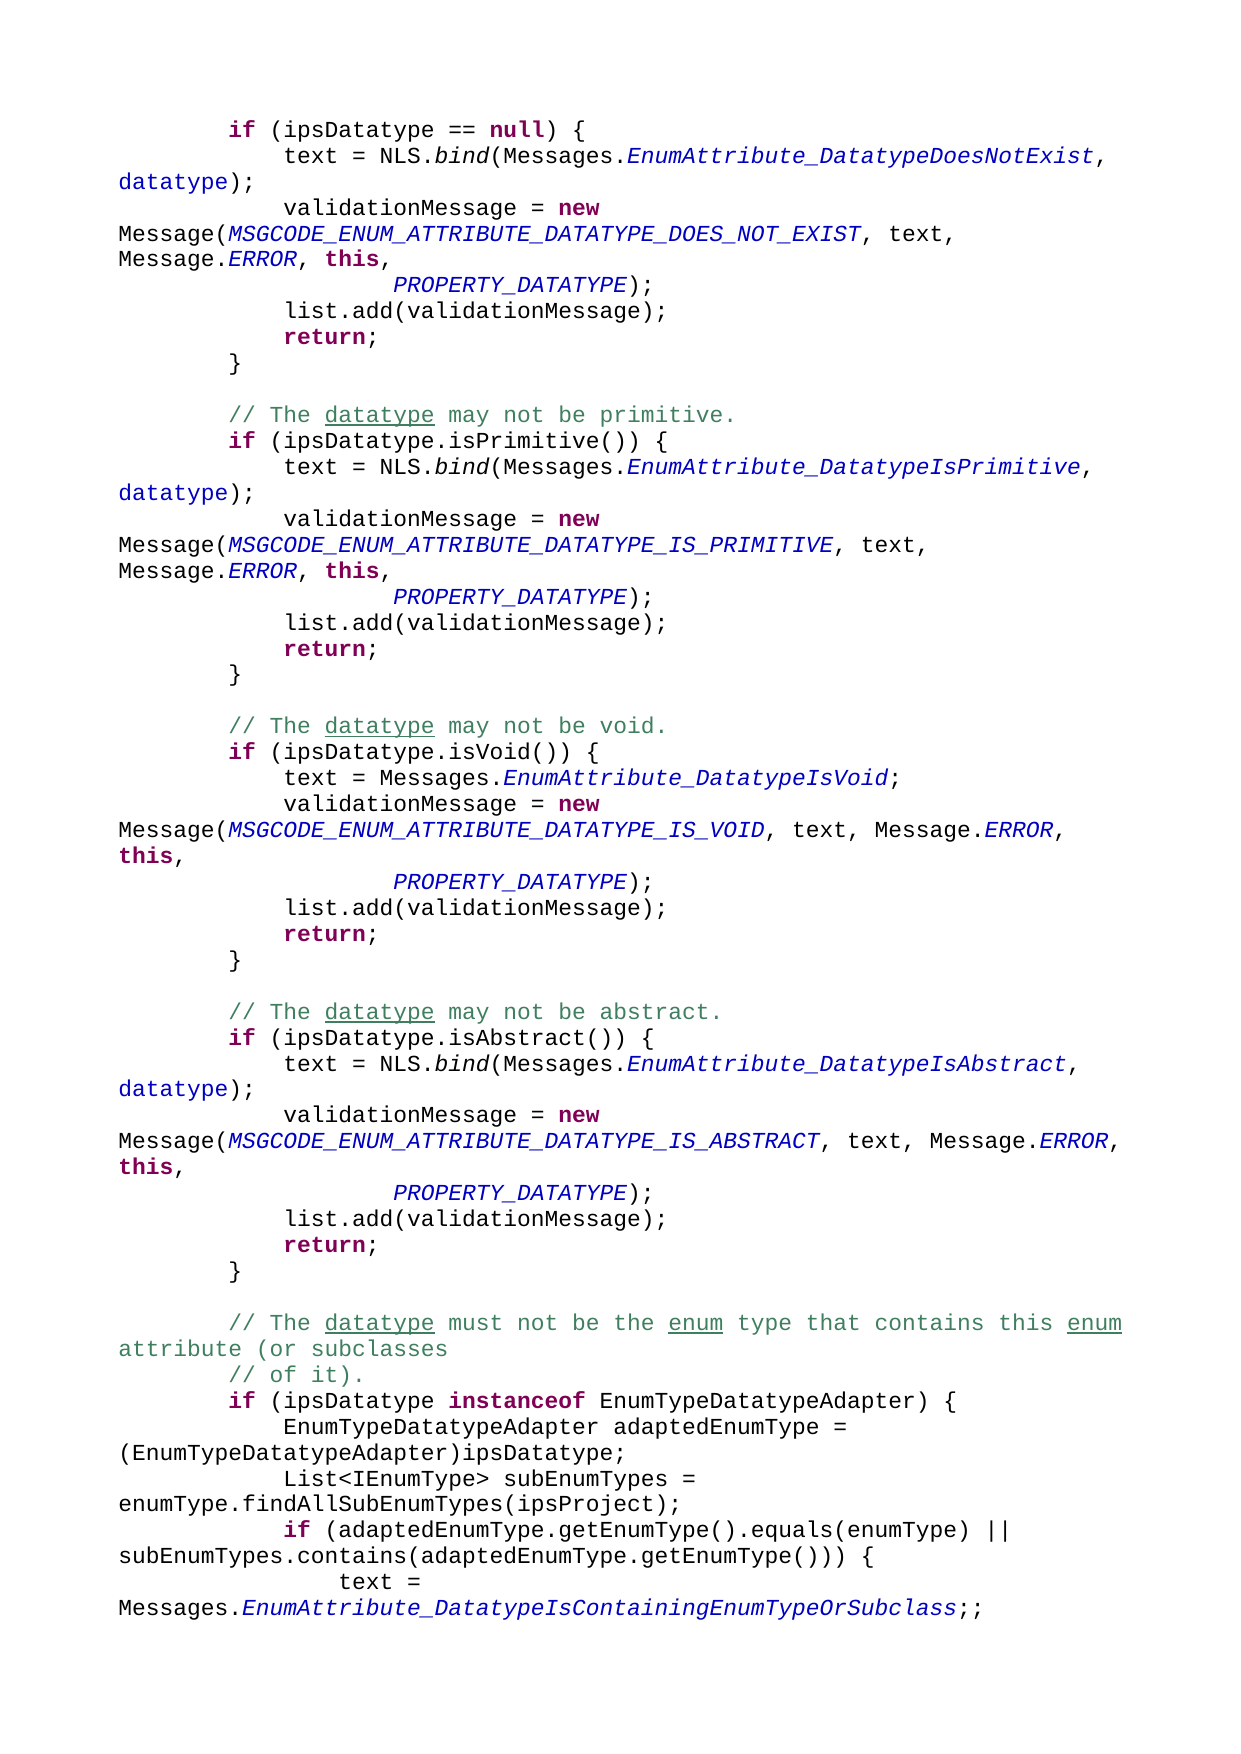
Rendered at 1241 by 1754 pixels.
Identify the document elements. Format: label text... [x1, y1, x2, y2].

text EnumTypeDatatypeAdapter adaptedEnumType = (EnumTypeDatatypeAdapter)ipsDatatype; [118, 1415, 1122, 1467]
text // The datatype may not be abstract. [118, 1000, 1122, 1026]
text list.add(validationMessage); [118, 611, 1122, 637]
text } [118, 948, 1122, 974]
text text = Messages.EnumAttribute_DatatypeIsContainingEnumTypeOrSubclass;; [118, 1571, 1122, 1622]
text validationMessage = new Message(MSGCODE_ENUM_ATTRIBUTE_DATATYPE_IS_VOID, text, Message.ERROR, this, [118, 792, 1122, 870]
text } [118, 352, 1122, 377]
text PROPERTY_DATATYPE); [118, 870, 1122, 896]
text list.add(validationMessage); [118, 1207, 1122, 1233]
text if (ipsDatatype instanceof EnumTypeDatatypeAdapter) { [118, 1389, 1122, 1415]
text list.add(validationMessage); [118, 896, 1122, 922]
text text = NLS.bind(Messages.EnumAttribute_DatatypeDoesNotExist, datatype); [118, 144, 1122, 196]
text list.add(validationMessage); [118, 300, 1122, 326]
text List<IEnumType> subEnumTypes = enumType.findAllSubEnumTypes(ipsProject); [118, 1467, 1122, 1519]
text PROPERTY_DATATYPE); [118, 274, 1122, 300]
text text = NLS.bind(Messages.EnumAttribute_DatatypeIsPrimitive, datatype); [118, 455, 1122, 507]
text text = Messages.EnumAttribute_DatatypeIsVoid; [118, 767, 1122, 792]
text } [118, 1259, 1122, 1285]
text return; [118, 922, 1122, 948]
text return; [118, 637, 1122, 663]
text if (ipsDatatype.isVoid()) { [118, 741, 1122, 767]
text PROPERTY_DATATYPE); [118, 1182, 1122, 1207]
text PROPERTY_DATATYPE); [118, 585, 1122, 611]
text } [118, 663, 1122, 689]
text text = NLS.bind(Messages.EnumAttribute_DatatypeIsAbstract, datatype); [118, 1052, 1122, 1104]
text return; [118, 1233, 1122, 1259]
text // The datatype must not be the enum type that contains this enum attribute (or subclasses [118, 1311, 1122, 1363]
text // The datatype may not be primitive. [118, 403, 1122, 429]
text return; [118, 326, 1122, 352]
text if (ipsDatatype.isPrimitive()) { [118, 429, 1122, 455]
text // of it). [118, 1363, 1122, 1389]
text validationMessage = new Message(MSGCODE_ENUM_ATTRIBUTE_DATATYPE_DOES_NOT_EXIST, text, Message.ERROR, this, [118, 196, 1122, 274]
text validationMessage = new Message(MSGCODE_ENUM_ATTRIBUTE_DATATYPE_IS_ABSTRACT, text, Message.ERROR, this, [118, 1104, 1122, 1182]
text if (ipsDatatype == null) { [118, 118, 1122, 144]
text if (adaptedEnumType.getEnumType().equals(enumType) || subEnumTypes.contains(adaptedEnumType.getEnumType())) { [118, 1519, 1122, 1571]
text // The datatype may not be void. [118, 715, 1122, 741]
text if (ipsDatatype.isAbstract()) { [118, 1026, 1122, 1052]
text validationMessage = new Message(MSGCODE_ENUM_ATTRIBUTE_DATATYPE_IS_PRIMITIVE, text, Message.ERROR, this, [118, 507, 1122, 585]
